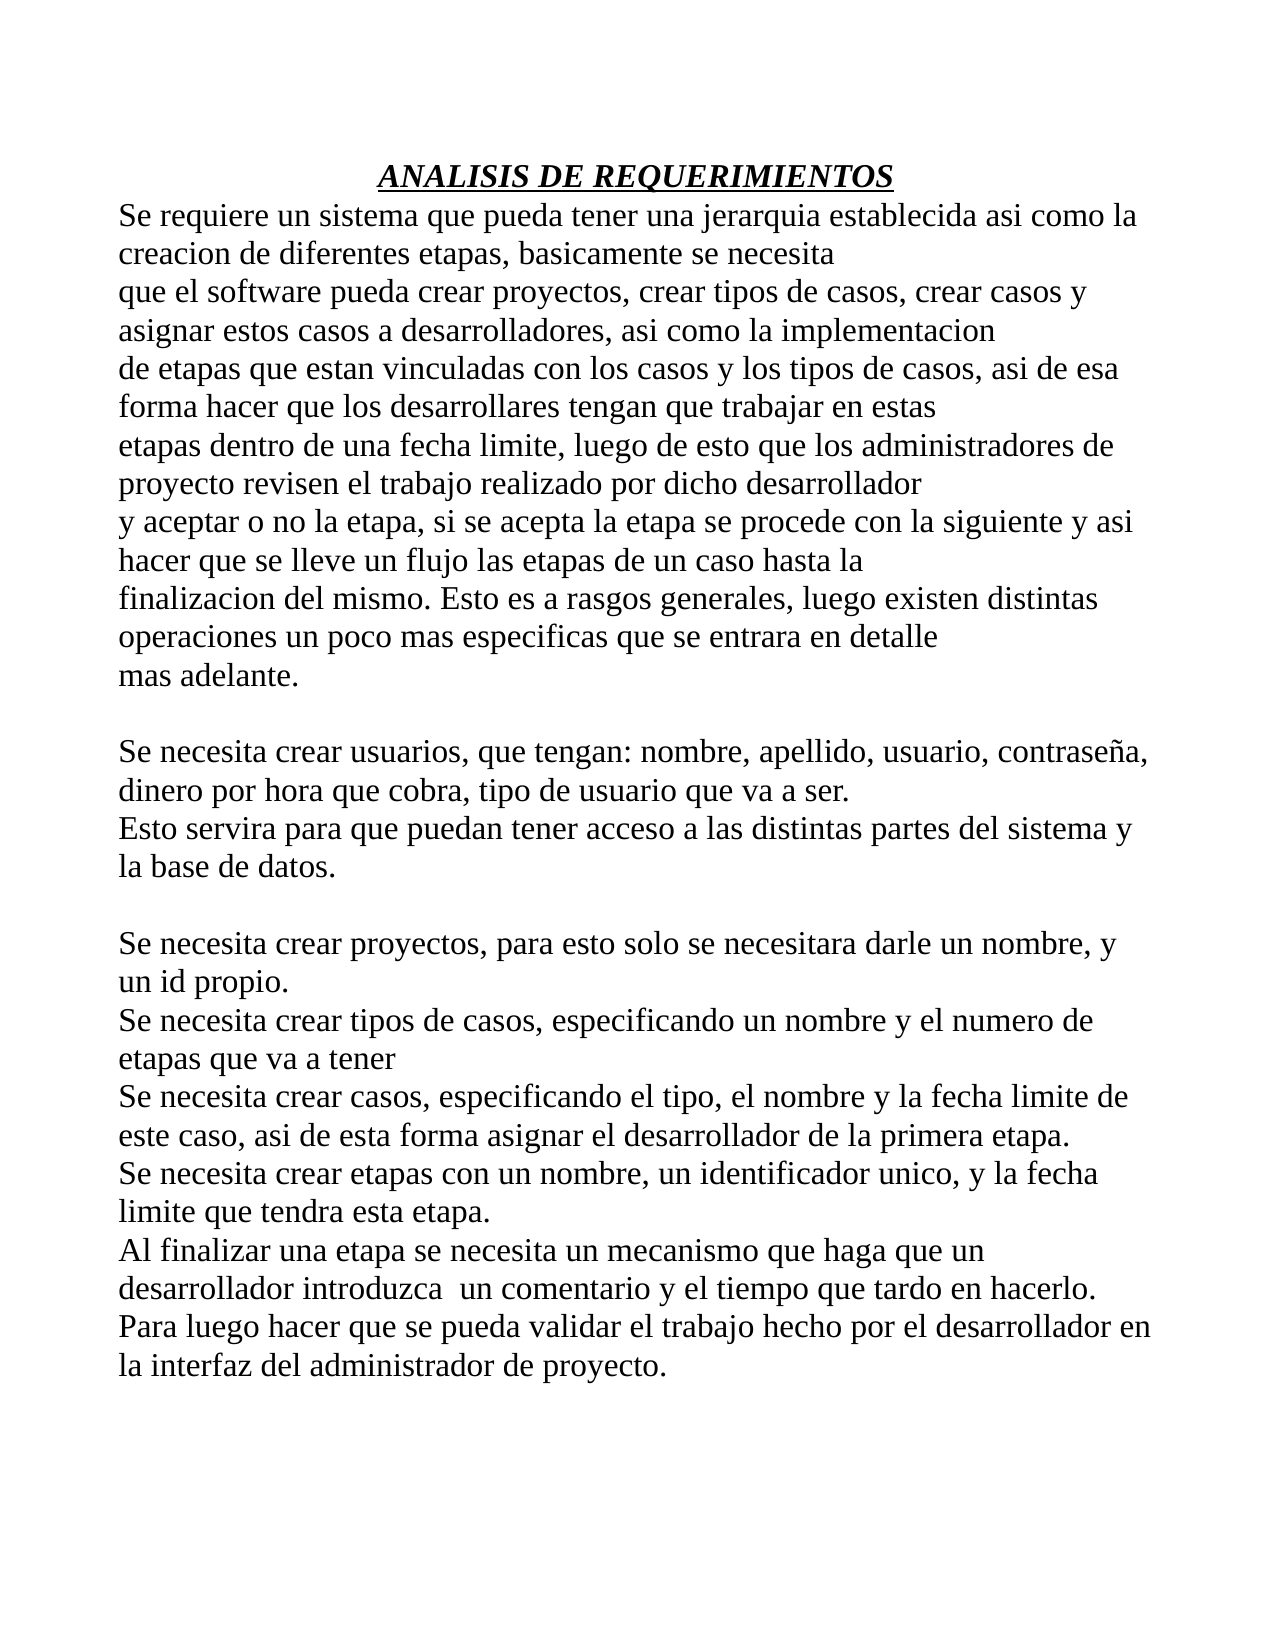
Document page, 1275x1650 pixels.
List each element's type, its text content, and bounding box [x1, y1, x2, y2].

text Se necesita crear usuarios, que tengan: nombre, apellido, usuario, contraseña, dinero por hora que cobra, tipo de usuario que va a ser. [118, 731, 1157, 808]
text Al finalizar una etapa se necesita un mecanismo que haga que un desarrollador introduzca un comentario y el tiempo que tardo en hacerlo. [118, 1230, 1157, 1306]
text Se necesita crear tipos de casos, especificando un nombre y el numero de etapas que va a tener [118, 1000, 1157, 1076]
text finalizacion del mismo. Esto es a rasgos generales, luego existen distintas operaciones un poco mas especificas que se entrara en detalle [118, 578, 1157, 655]
text Se necesita crear casos, especificando el tipo, el nombre y la fecha limite de este caso, asi de esta forma asignar el desarrollador de la primera etapa. [118, 1076, 1157, 1153]
text etapas dentro de una fecha limite, luego de esto que los administradores de proyecto revisen el trabajo realizado por dicho desarrollador [118, 425, 1157, 501]
text que el software pueda crear proyectos, crear tipos de casos, crear casos y asignar estos casos a desarrolladores, asi como la implementacion [118, 271, 1157, 348]
text Para luego hacer que se pueda validar el trabajo hecho por el desarrollador en la interfaz del administrador de proyecto. [118, 1306, 1157, 1383]
text ANALISIS DE REQUERIMIENTOS [118, 156, 1157, 195]
text Se requiere un sistema que pueda tener una jerarquia establecida asi como la creacion de diferentes etapas, basicamente se necesita [118, 195, 1157, 271]
text Se necesita crear proyectos, para esto solo se necesitara darle un nombre, y un id propio. [118, 923, 1157, 1000]
text mas adelante. [118, 655, 1157, 693]
text Se necesita crear etapas con un nombre, un identificador unico, y la fecha limite que tendra esta etapa. [118, 1153, 1157, 1230]
text de etapas que estan vinculadas con los casos y los tipos de casos, asi de esa forma hacer que los desarrollares tengan que trabajar en estas [118, 348, 1157, 425]
text y aceptar o no la etapa, si se acepta la etapa se procede con la siguiente y asi hacer que se lleve un flujo las etapas de un caso hasta la [118, 501, 1157, 578]
text Esto servira para que puedan tener acceso a las distintas partes del sistema y la base de datos. [118, 808, 1157, 885]
